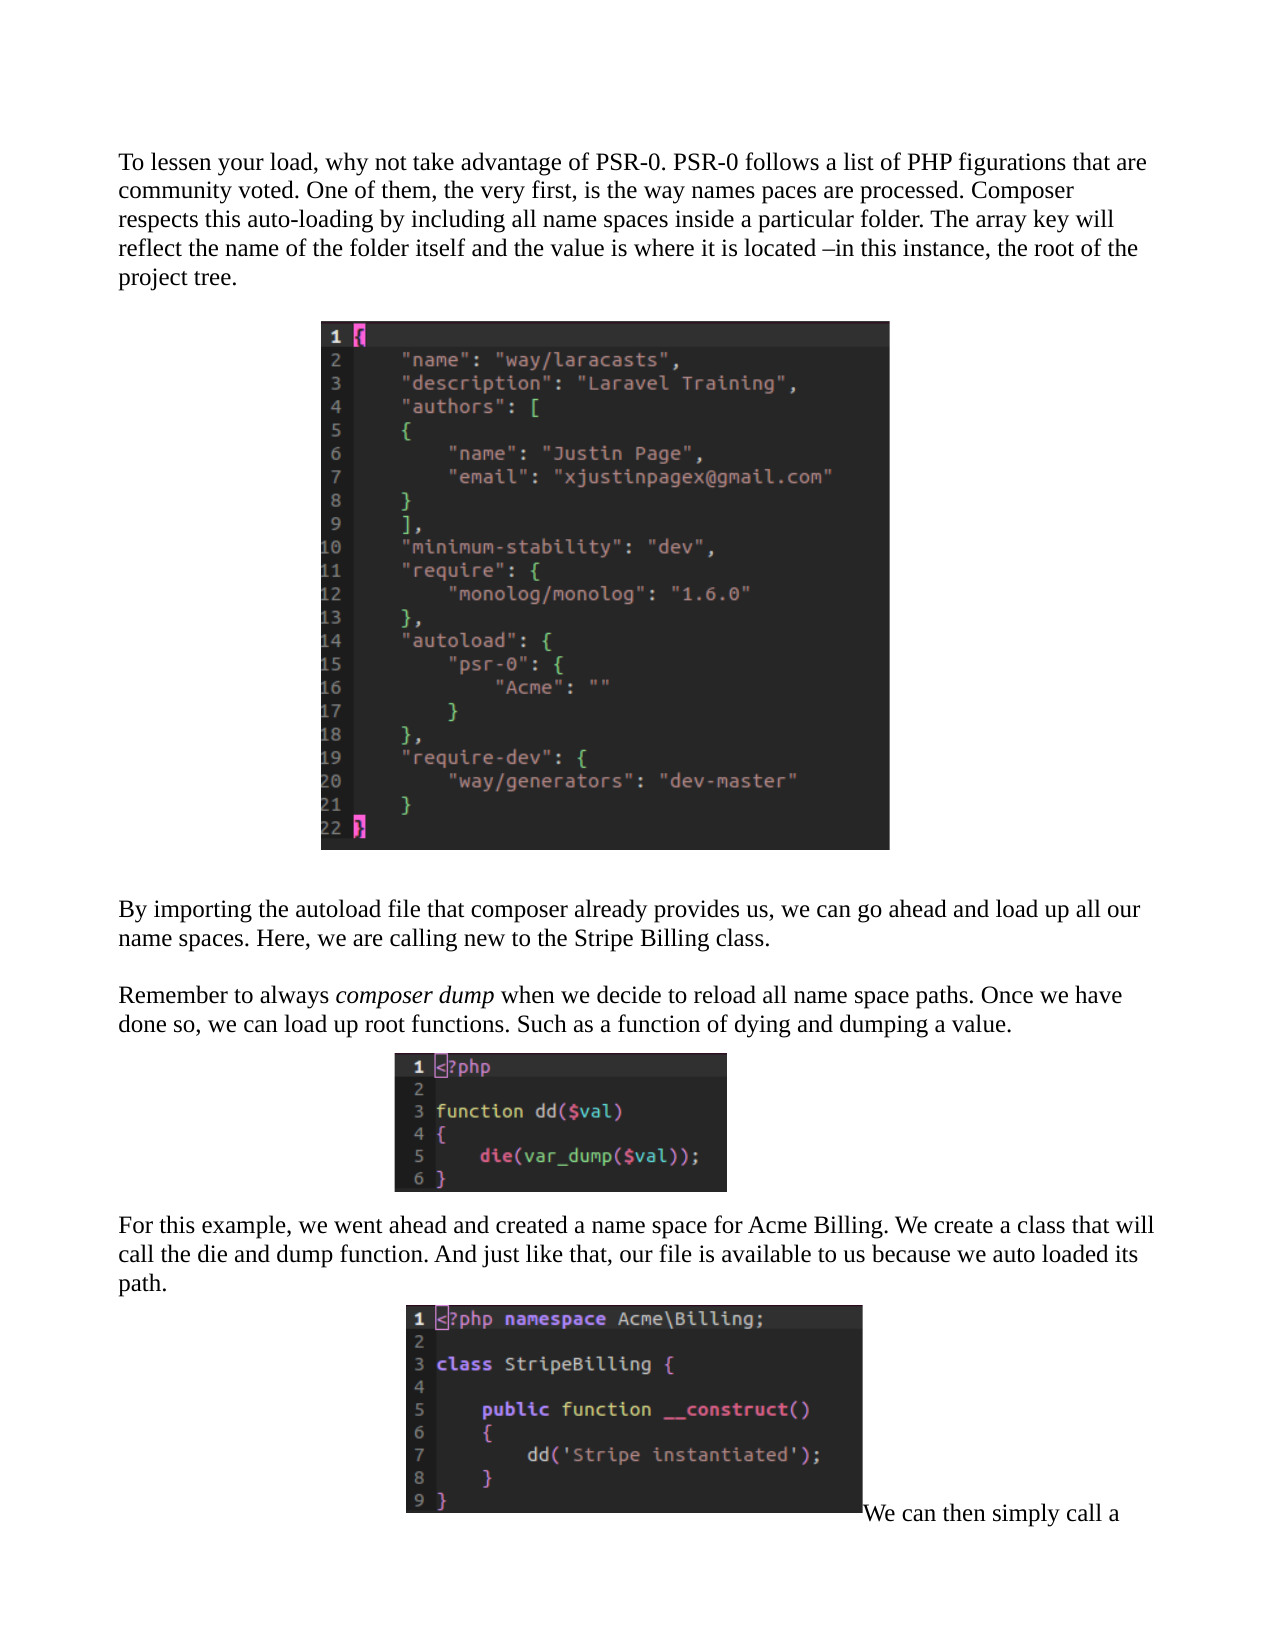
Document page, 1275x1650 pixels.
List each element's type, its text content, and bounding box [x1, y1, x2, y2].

picture [321, 321, 890, 850]
text By importing the autoload file that composer already provides us, we can go ahead and load up all our name spaces. Here, we are calling new to the Stripe Billing class. [118, 894, 1157, 952]
text Remember to always composer dump when we decide to reload all name space paths. Once we have done so, we can load up root functions. Such as a function of dying and dumping a value. [118, 981, 1157, 1038]
picture [394, 1053, 727, 1192]
text We can then simply call a [118, 1498, 1157, 1527]
text For this example, we went ahead and created a name space for Acme Billing. We create a class that will call the die and dump function. And just like that, our file is available to us because we auto loaded its path. [118, 1211, 1157, 1297]
text To lessen your load, why not take advantage of PSR-0. PSR-0 follows a list of PHP figurations that are community voted. One of them, the very first, is the way names paces are processed. Composer respects this auto-loading by including all name spaces inside a particular folder. The array key will reflect the name of the folder itself and the value is where it is located –in this instance, the root of the project tree. [118, 147, 1157, 291]
picture [406, 1305, 863, 1513]
